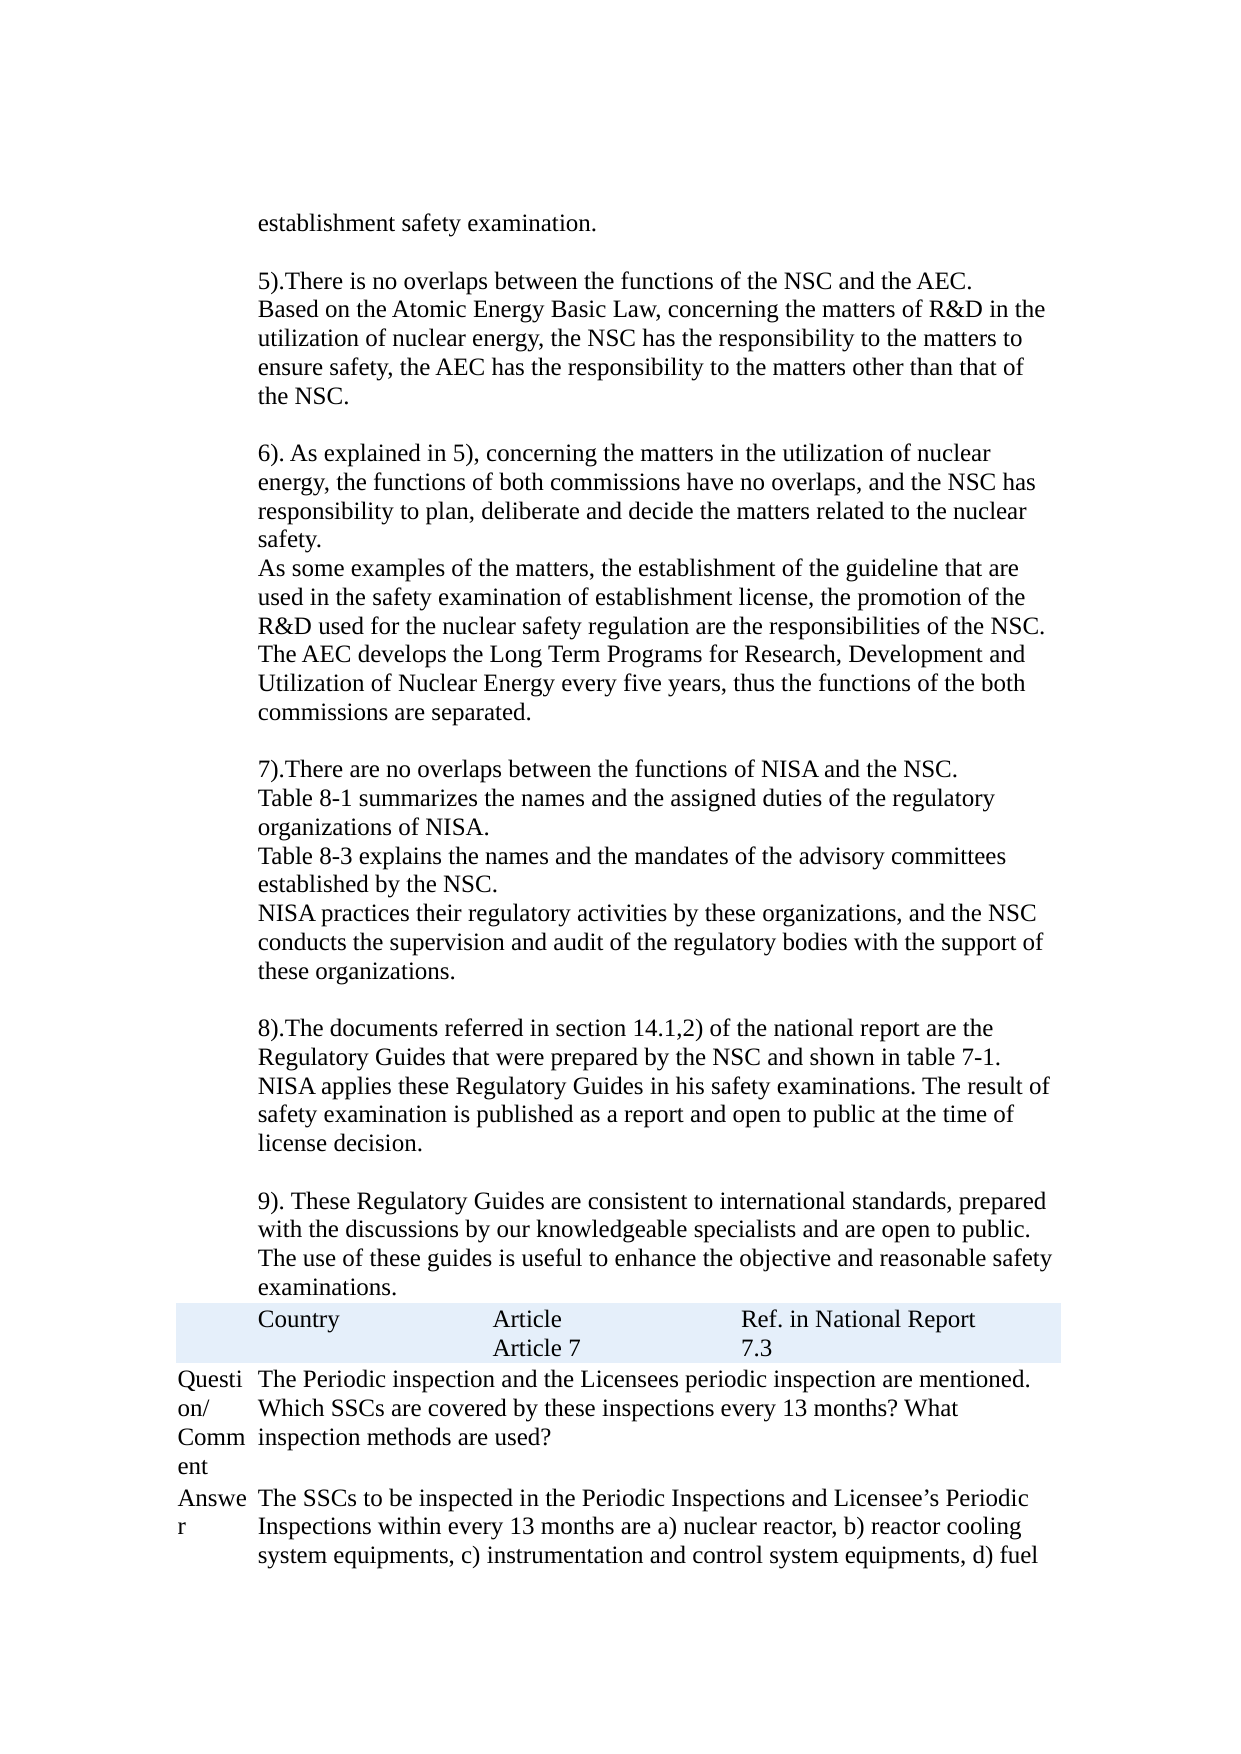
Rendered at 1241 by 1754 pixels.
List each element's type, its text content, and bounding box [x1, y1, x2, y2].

table_cell Answer [176, 1481, 256, 1571]
table_cell The SSCs to be inspected in the Periodic Inspections and Licensee’s Periodic Inspections within every 13 months are a) nuclear reactor, b) reactor cooling system equipments, c) instrumentation and control system equipments, d) fuel [256, 1481, 1061, 1571]
table_cell [176, 1303, 256, 1363]
table_cell Ref. in National Report 7.3 [739, 1303, 1061, 1363]
table_cell [176, 207, 256, 1302]
table_cell Article Article 7 [491, 1303, 739, 1363]
table_cell The Periodic inspection and the Licensees periodic inspection are mentioned. Which SSCs are covered by these inspections every 13 months? What inspection methods are used? [256, 1363, 1061, 1481]
table_cell establishment safety examination. 5).There is no overlaps between the functions of the NSC and the AEC. Based on the Atomic Energy Basic Law, concerning the matters of R&D in the utilization of nuclear energy, the NSC has the responsibility to the matters to ensure safety, the AEC has the responsibility to the matters other than that of the NSC. 6). As explained in 5), concerning the matters in the utilization of nuclear energy, the functions of both commissions have no overlaps, and the NSC has responsibility to plan, deliberate and decide the matters related to the nuclear safety. As some examples of the matters, the establishment of the guideline that are used in the safety examination of establishment license, the promotion of the R&D used for the nuclear safety regulation are the responsibilities of the NSC. The AEC develops the Long Term Programs for Research, Development and Utilization of Nuclear Energy every five years, thus the functions of the both commissions are separated. 7).There are no overlaps between the functions of NISA and the NSC. Table 8-1 summarizes the names and the assigned duties of the regulatory organizations of NISA. Table 8-3 explains the names and the mandates of the advisory committees established by the NSC. NISA practices their regulatory activities by these organizations, and the NSC conducts the supervision and audit of the regulatory bodies with the support of these organizations. 8).The documents referred in section 14.1,2) of the national report are the Regulatory Guides that were prepared by the NSC and shown in table 7-1. NISA applies these Regulatory Guides in his safety examinations. The result of safety examination is published as a report and open to public at the time of license decision. 9). These Regulatory Guides are consistent to international standards, prepared with the discussions by our knowledgeable specialists and are open to public. The use of these guides is useful to enhance the objective and reasonable safety examinations. [256, 207, 1061, 1302]
table_cell Country [256, 1303, 491, 1363]
table_cell Question/ Comment [176, 1363, 256, 1481]
